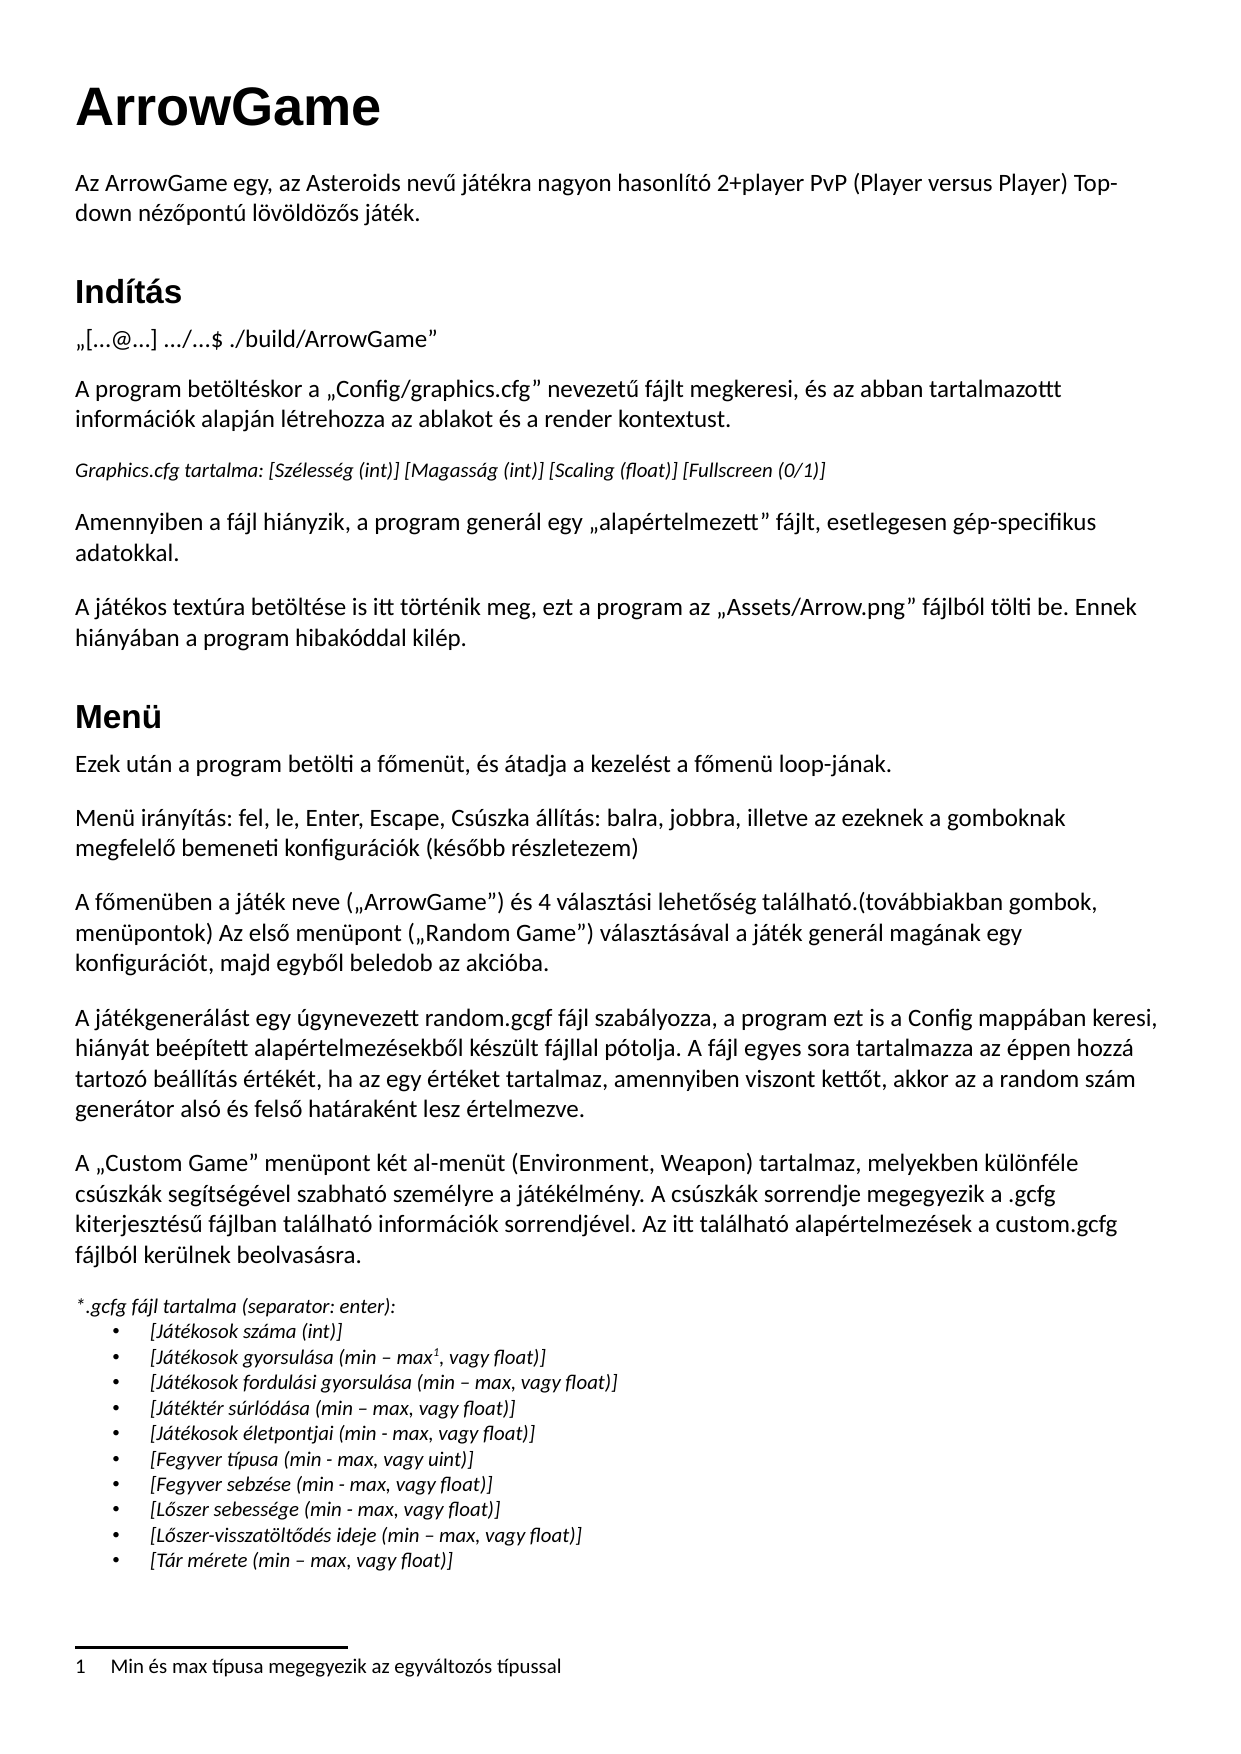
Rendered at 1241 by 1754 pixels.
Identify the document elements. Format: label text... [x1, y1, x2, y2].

subtitle ArrowGame [75, 75, 1165, 137]
subtitle Menü [75, 697, 1165, 735]
text „[…@…] .../...$ ./build/ArrowGame” [75, 323, 1165, 354]
list Min és max típusa megegyezik az egyváltozós típussal [75, 1653, 1165, 1679]
list [Játékosok gyorsulása (min – max, vagy float)] [112, 1344, 1165, 1369]
text A játékgenerálást egy úgynevezett random.gcgf fájl szabályozza, a program ezt is a Config mappában keresi, hiányát beépített alapértelmezésekből készült fájllal pótolja. A fájl egyes sora tartalmazza az éppen hozzá tartozó beállítás értékét, ha az egy értéket tartalmaz, amennyiben viszont kettőt, akkor az a random szám generátor alsó és felső határaként lesz értelmezve. [75, 1002, 1165, 1124]
text A főmenüben a játék neve („ArrowGame”) és 4 választási lehetőség található.(továbbiakban gombok, menüpontok) Az első menüpont („Random Game”) választásával a játék generál magának egy konfigurációt, majd egyből beledob az akcióba. [75, 887, 1165, 978]
text *.gcfg fájl tartalma (separator: enter): [75, 1293, 1165, 1319]
text Az ArrowGame egy, az Asteroids nevű játékra nagyon hasonlító 2+player PvP (Player versus Player) Top-down nézőpontú lövöldözős játék. [75, 167, 1165, 228]
text Graphics.cfg tartalma: [Szélesség (int)] [Magasság (int)] [Scaling (float)] [Fullscreen (0/1)] [75, 457, 1165, 483]
subtitle Indítás [75, 272, 1165, 311]
list [Lőszer sebessége (min - max, vagy float)] [112, 1497, 1165, 1522]
text A játékos textúra betöltése is itt történik meg, ezt a program az „Assets/Arrow.png” fájlból tölti be. Ennek hiányában a program hibakóddal kilép. [75, 591, 1165, 652]
list [Lőszer-visszatöltődés ideje (min – max, vagy float)] [112, 1522, 1165, 1547]
text Ezek után a program betölti a főmenüt, és átadja a kezelést a főmenü loop-jának. [75, 748, 1165, 778]
text A program betöltéskor a „Config/graphics.cfg” nevezetű fájlt megkeresi, és az abban tartalmazottt információk alapján létrehozza az ablakot és a render kontextust. [75, 373, 1165, 434]
text Amennyiben a fájl hiányzik, a program generál egy „alapértelmezett” fájlt, esetlegesen gép-specifikus adatokkal. [75, 507, 1165, 568]
list [Fegyver típusa (min - max, vagy uint)] [112, 1446, 1165, 1471]
list [Játékosok fordulási gyorsulása (min – max, vagy float)] [112, 1369, 1165, 1395]
list [Játéktér súrlódása (min – max, vagy float)] [112, 1395, 1165, 1420]
list [Tár mérete (min – max, vagy float)] [112, 1547, 1165, 1573]
list [Játékosok életpontjai (min - max, vagy float)] [112, 1420, 1165, 1446]
list [Fegyver sebzése (min - max, vagy float)] [112, 1471, 1165, 1497]
text Menü irányítás: fel, le, Enter, Escape, Csúszka állítás: balra, jobbra, illetve az ezeknek a gomboknak megfelelő bemeneti konfigurációk (később részletezem) [75, 802, 1165, 863]
text A „Custom Game” menüpont két al-menüt (Environment, Weapon) tartalmaz, melyekben különféle csúszkák segítségével szabható személyre a játékélmény. A csúszkák sorrendje megegyezik a .gcfg kiterjesztésű fájlban található információk sorrendjével. Az itt található alapértelmezések a custom.gcfg fájlból kerülnek beolvasásra. [75, 1147, 1165, 1269]
list [Játékosok száma (int)] [112, 1319, 1165, 1344]
